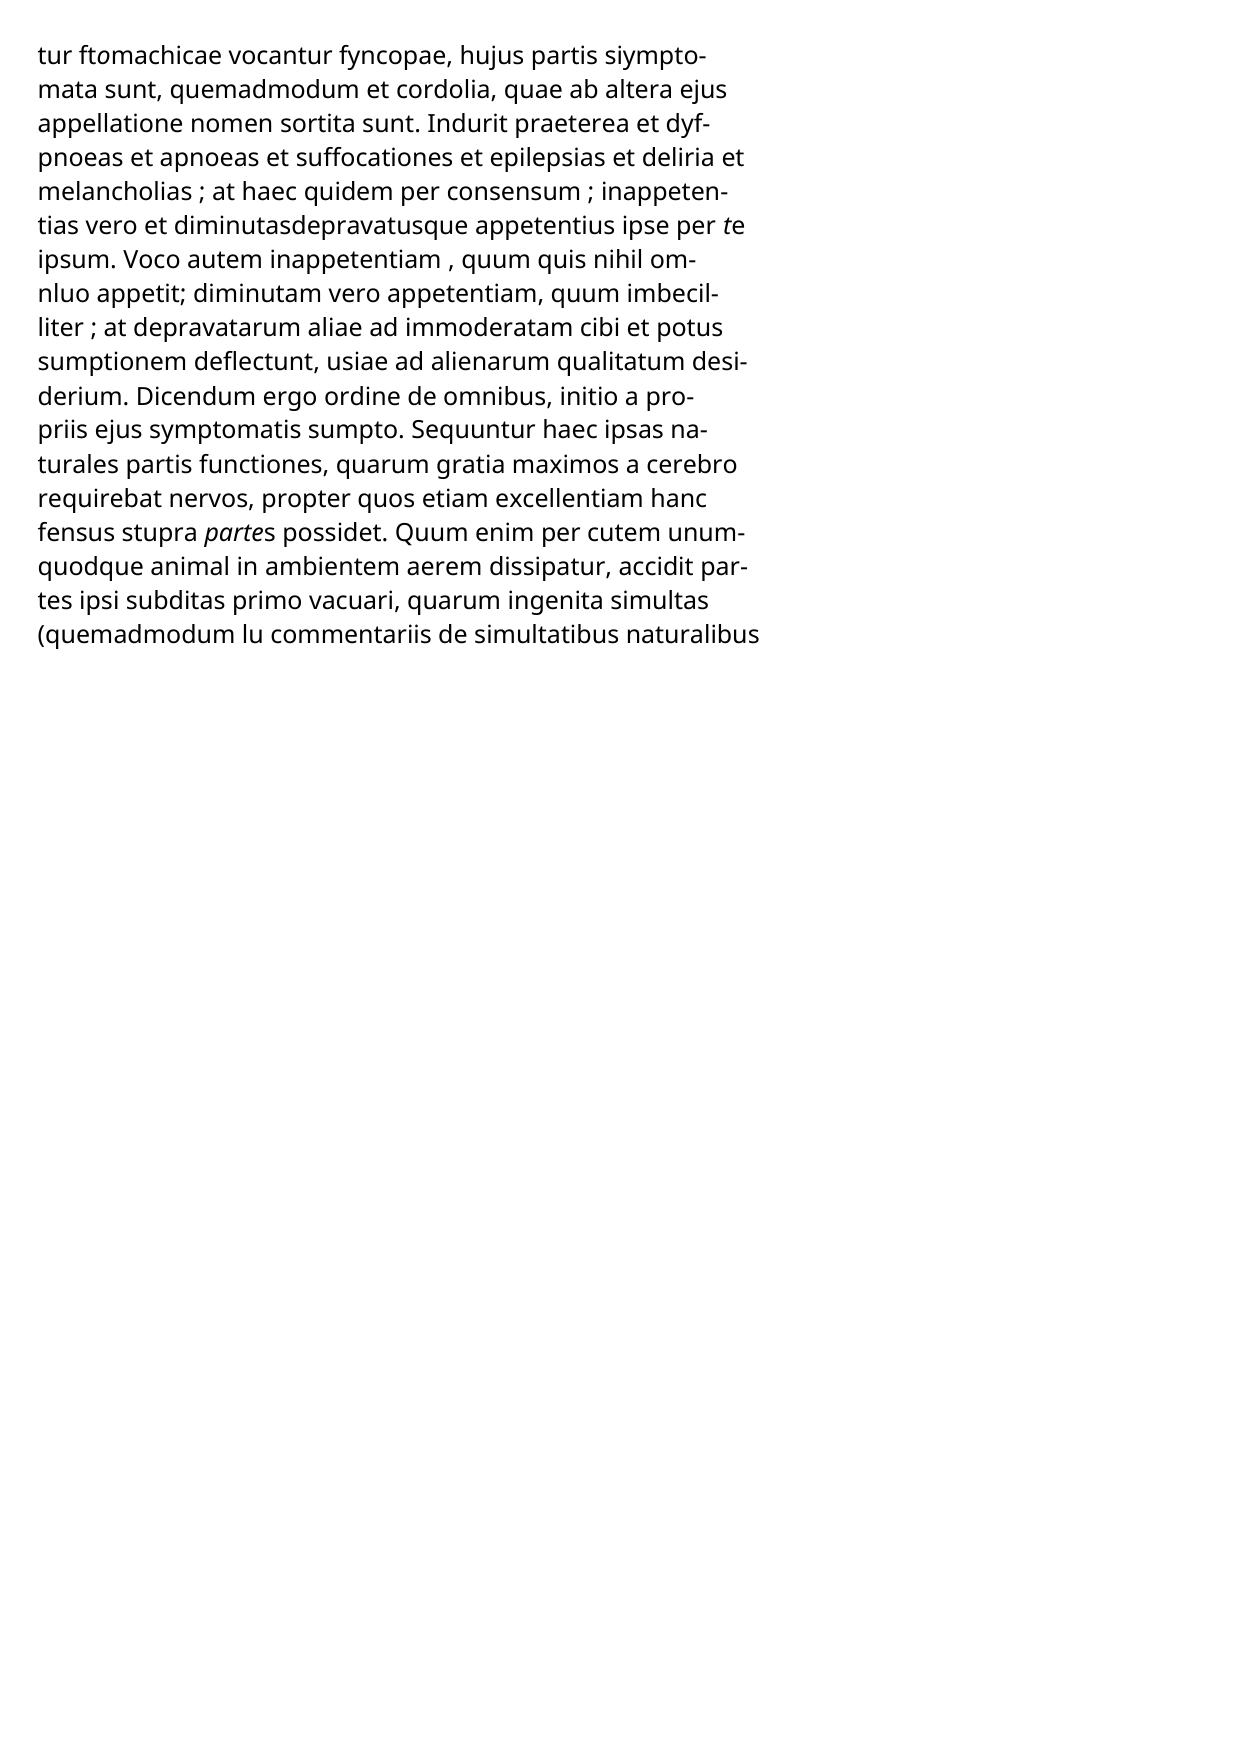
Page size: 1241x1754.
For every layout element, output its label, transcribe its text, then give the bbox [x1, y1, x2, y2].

text tur ftomachicae vocantur fyncopae, hujus partis siympto- mata sunt, quemadmodum et cordolia, quae ab altera ejus appellatione nomen sortita sunt. Indurit praeterea et dyf- pnoeas et apnoeas et suffocationes et epilepsias et deliria et melancholias ; at haec quidem per consensum ; inappeten- tias vero et diminutasdepravatusque appetentius ipse per te ipsum. Voco autem inappetentiam , quum quis nihil om- nluo appetit; diminutam vero appetentiam, quum imbecil- liter ; at depravatarum aliae ad immoderatam cibi et potus sumptionem deflectunt, usiae ad alienarum qualitatum desi- derium. Dicendum ergo ordine de omnibus, initio a pro- priis ejus symptomatis sumpto. Sequuntur haec ipsas na- turales partis functiones, quarum gratia maximos a cerebro requirebat nervos, propter quos etiam excellentiam hanc fensus stupra partes possidet. Quum enim per cutem unum- quodque animal in ambientem aerem dissipatur, accidit par- tes ipsi subditas primo vacuari, quarum ingenita simultas (quemadmodum lu commentariis de simultatibus naturalibus [37, 37, 1203, 651]
